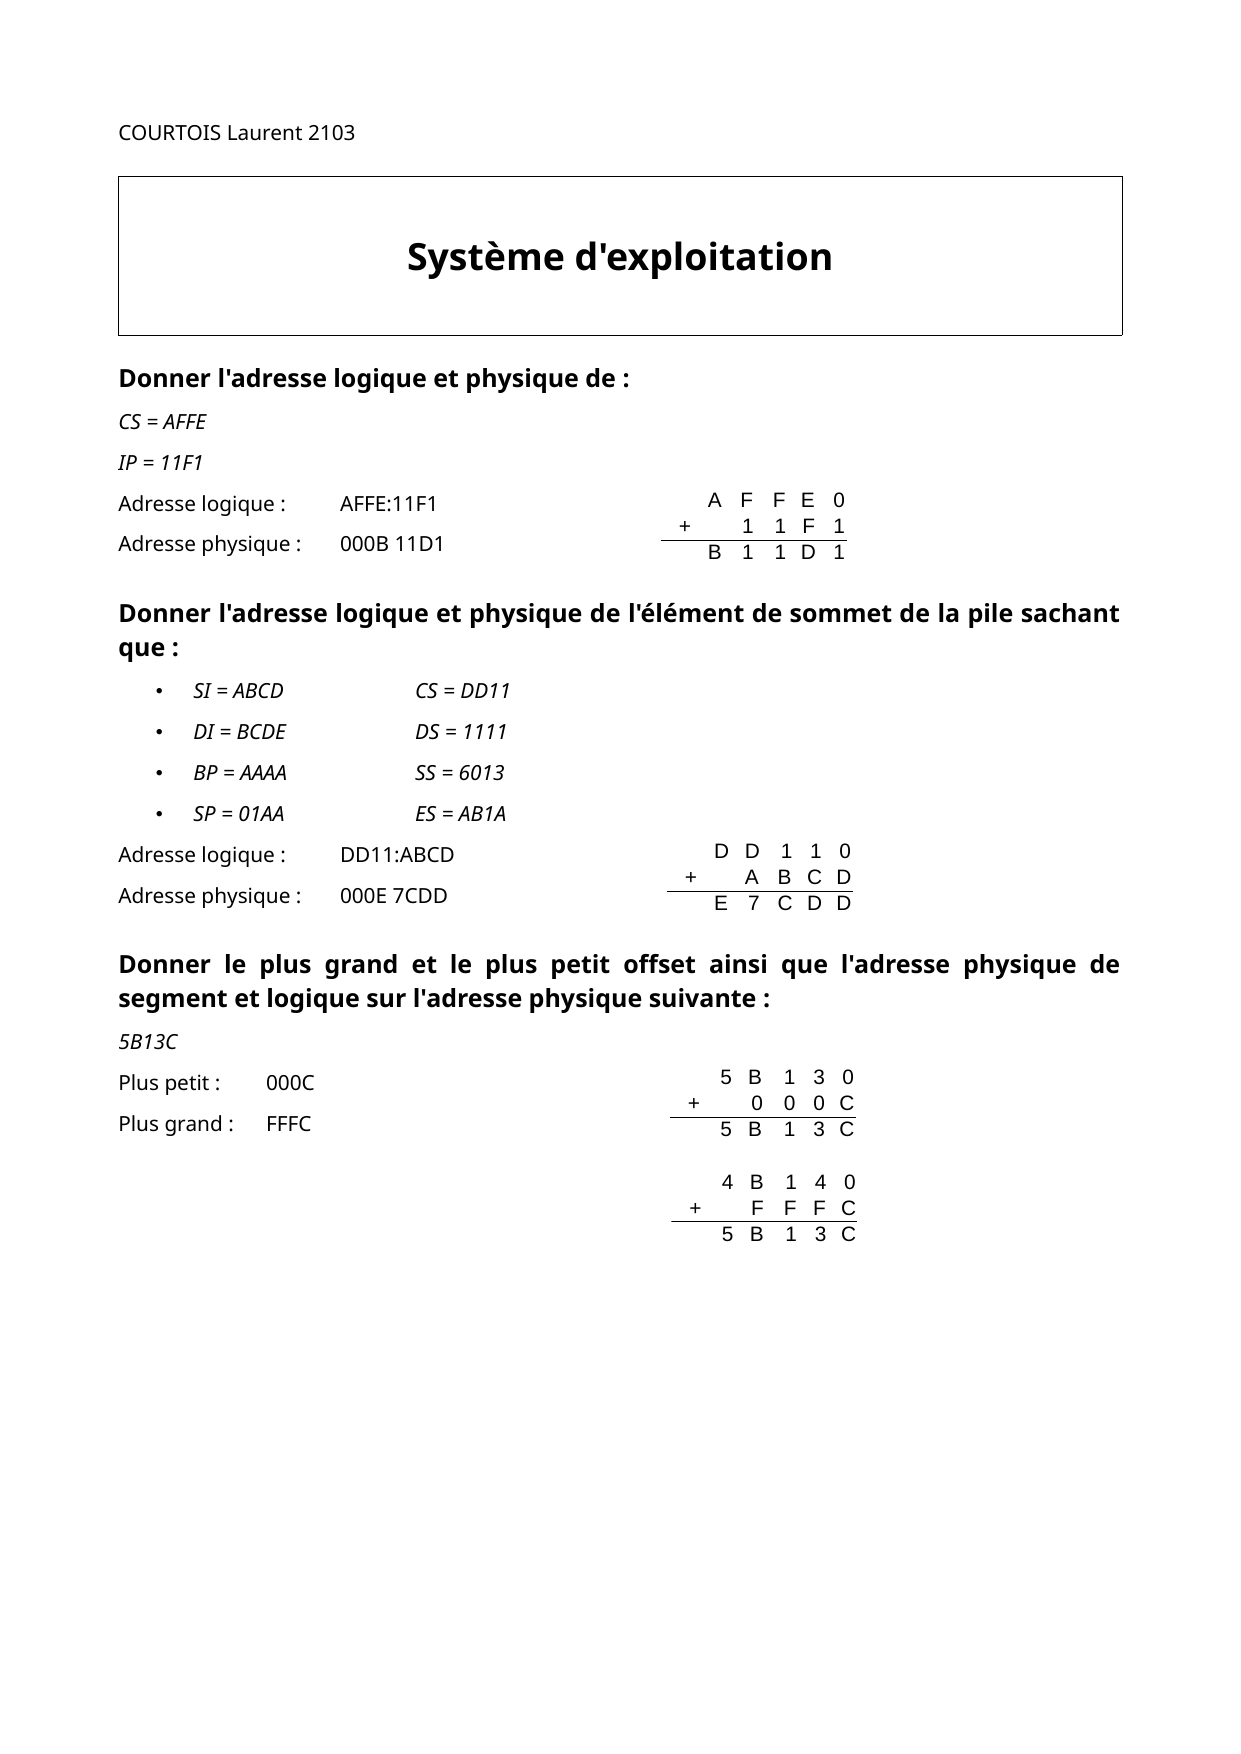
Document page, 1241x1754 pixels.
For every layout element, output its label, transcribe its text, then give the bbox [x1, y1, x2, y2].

subtitle Donner l'adresse logique et physique de : [118, 360, 1122, 394]
list SP = 01AA ES = AB1A [156, 799, 1122, 827]
list SI = ABCD CS = DD11 [156, 676, 1122, 704]
text Adresse logique : DD11:ABCD [118, 840, 1122, 868]
text 5B13C [118, 1027, 1122, 1056]
text CS = AFFE [118, 407, 1122, 435]
text Adresse logique : AFFE:11F1 [118, 489, 1122, 517]
list BP = AAAA SS = 6013 [156, 758, 1122, 786]
title Système d'exploitation [119, 177, 1122, 335]
text Plus grand : FFFC [118, 1109, 1122, 1138]
text Adresse physique : 000E 7CDD [118, 881, 1122, 909]
text IP = 11F1 [118, 448, 1122, 476]
text Adresse physique : 000B 11D1 [118, 529, 1122, 558]
list DI = BCDE DS = 1111 [156, 717, 1122, 746]
text Plus petit : 000C [118, 1068, 1122, 1097]
subtitle Donner le plus grand et le plus petit offset ainsi que l'adresse physique de segment et logique sur l'adresse physique suivante : [118, 947, 1122, 1015]
subtitle Donner l'adresse logique et physique de l'élément de sommet de la pile sachant que : [118, 596, 1122, 664]
